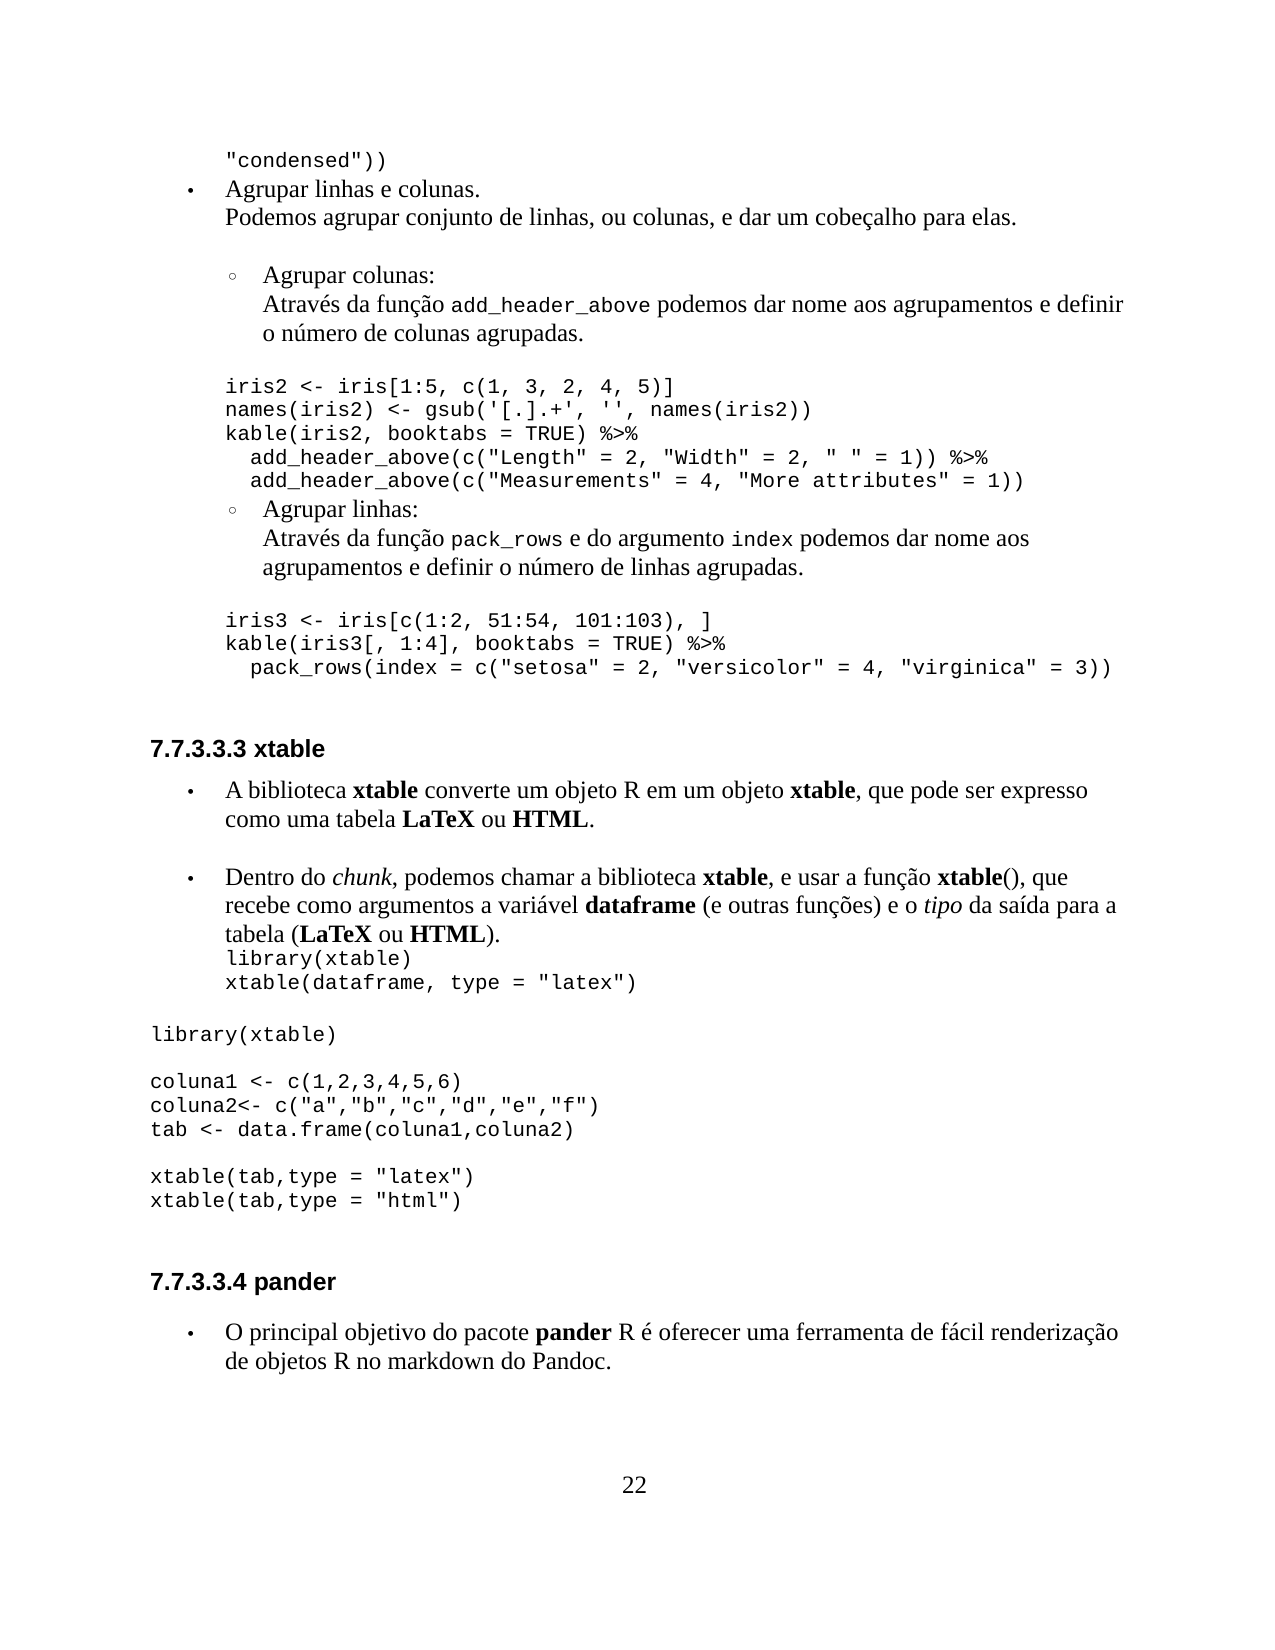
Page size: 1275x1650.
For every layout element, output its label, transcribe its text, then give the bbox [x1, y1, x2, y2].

text coluna2<- c("a","b","c","d","e","f") [150, 1095, 1125, 1119]
list add_header_above(c("Measurements" = 4, "More attributes" = 1)) [187, 470, 1125, 494]
list Agrupar linhas e colunas. Podemos agrupar conjunto de linhas, ou colunas, e dar um cobeçalho para elas. [187, 174, 1125, 260]
list Agrupar linhas: Através da função pack_rows e do argumento index podemos dar nome aos agrupamentos e definir o número de linhas agrupadas. [225, 494, 1125, 610]
list A biblioteca xtable converte um objeto R em um objeto xtable, que pode ser expresso como uma tabela LaTeX ou HTML. [187, 776, 1125, 862]
list Agrupar colunas: Através da função add_header_above podemos dar nome aos agrupamentos e definir o número de colunas agrupadas. [225, 260, 1125, 376]
list kable(iris2, booktabs = TRUE) %>% [187, 423, 1125, 447]
text tab <- data.frame(coluna1,coluna2) [150, 1119, 1125, 1142]
list iris3 <- iris[c(1:2, 51:54, 101:103), ] [187, 610, 1125, 633]
list add_header_above(c("Length" = 2, "Width" = 2, " " = 1)) %>% [187, 447, 1125, 470]
subtitle 7.7.3.3.4 pander [150, 1267, 1125, 1296]
list O principal objetivo do pacote pander R é oferecer uma ferramenta de fácil renderização de objetos R no markdown do Pandoc. [187, 1317, 1125, 1403]
text xtable(tab,type = "latex") [150, 1166, 1125, 1189]
list pack_rows(index = c("setosa" = 2, "versicolor" = 4, "virginica" = 3)) [187, 657, 1125, 681]
list "condensed")) [187, 150, 1125, 174]
list names(iris2) <- gsub('[.].+', '', names(iris2)) [187, 399, 1125, 423]
list Dentro do chunk, podemos chamar a biblioteca xtable, e usar a função xtable(), que recebe como argumentos a variável dataframe (e outras funções) e o tipo da saída para a tabela (LaTeX ou HTML). library(xtable) xtable(dataframe, type = "latex") [187, 862, 1125, 1024]
list iris2 <- iris[1:5, c(1, 3, 2, 4, 5)] [187, 376, 1125, 399]
text xtable(tab,type = "html") [150, 1189, 1125, 1213]
list kable(iris3[, 1:4], booktabs = TRUE) %>% [187, 633, 1125, 657]
subtitle 7.7.3.3.3 xtable [150, 734, 1125, 763]
text coluna1 <- c(1,2,3,4,5,6) [150, 1071, 1125, 1095]
text library(xtable) [150, 1024, 1125, 1048]
